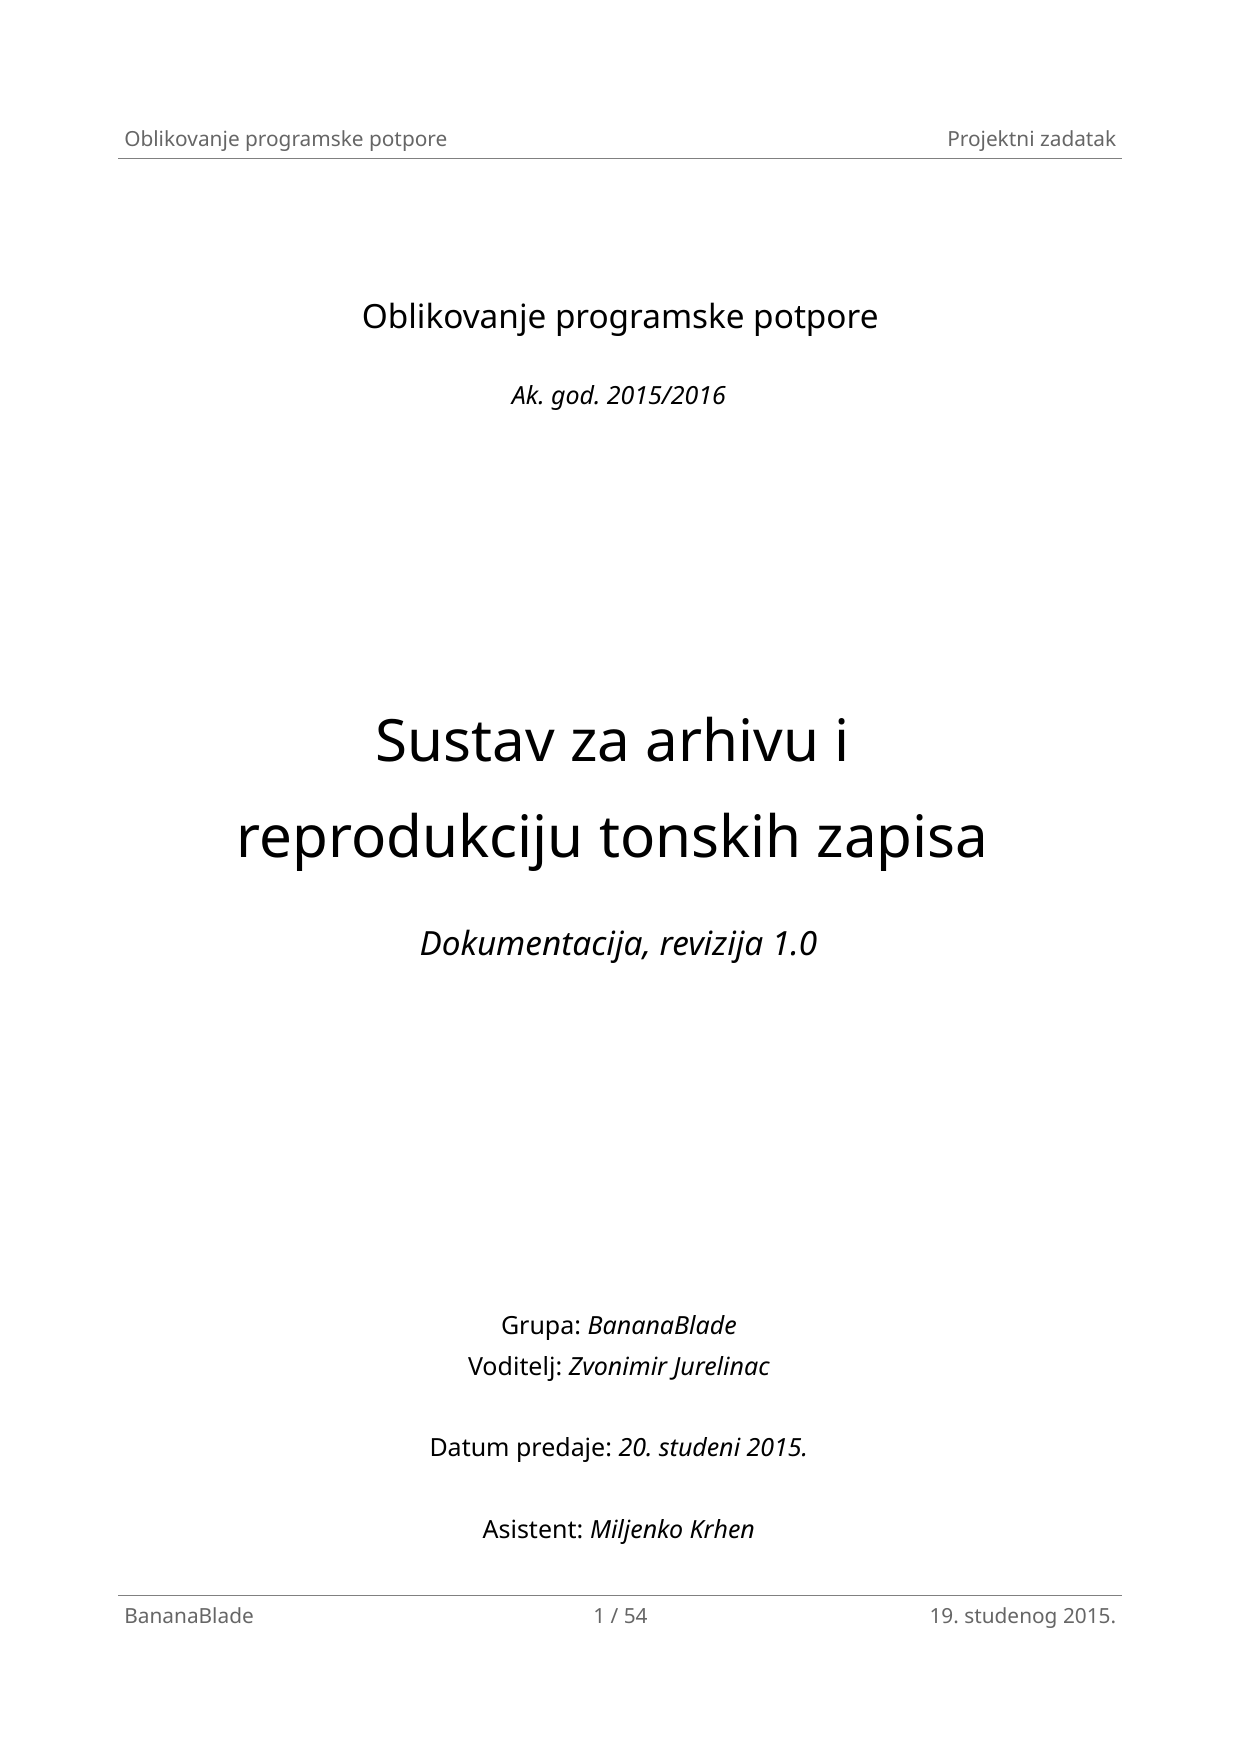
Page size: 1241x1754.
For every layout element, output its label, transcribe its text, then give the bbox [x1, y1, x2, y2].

text Oblikovanje programske potpore [118, 293, 1122, 339]
text Ak. god. 2015/2016 [118, 377, 1122, 411]
text Grupa: BananaBlade Voditelj: Zvonimir Jurelinac Datum predaje: 20. studeni 2015. Asistent: Miljenko Krhen [118, 1185, 1122, 1546]
text Sustav za arhivu i reprodukciju tonskih zapisa [118, 699, 1122, 874]
text Dokumentacija, revizija 1.0 [118, 919, 1122, 965]
